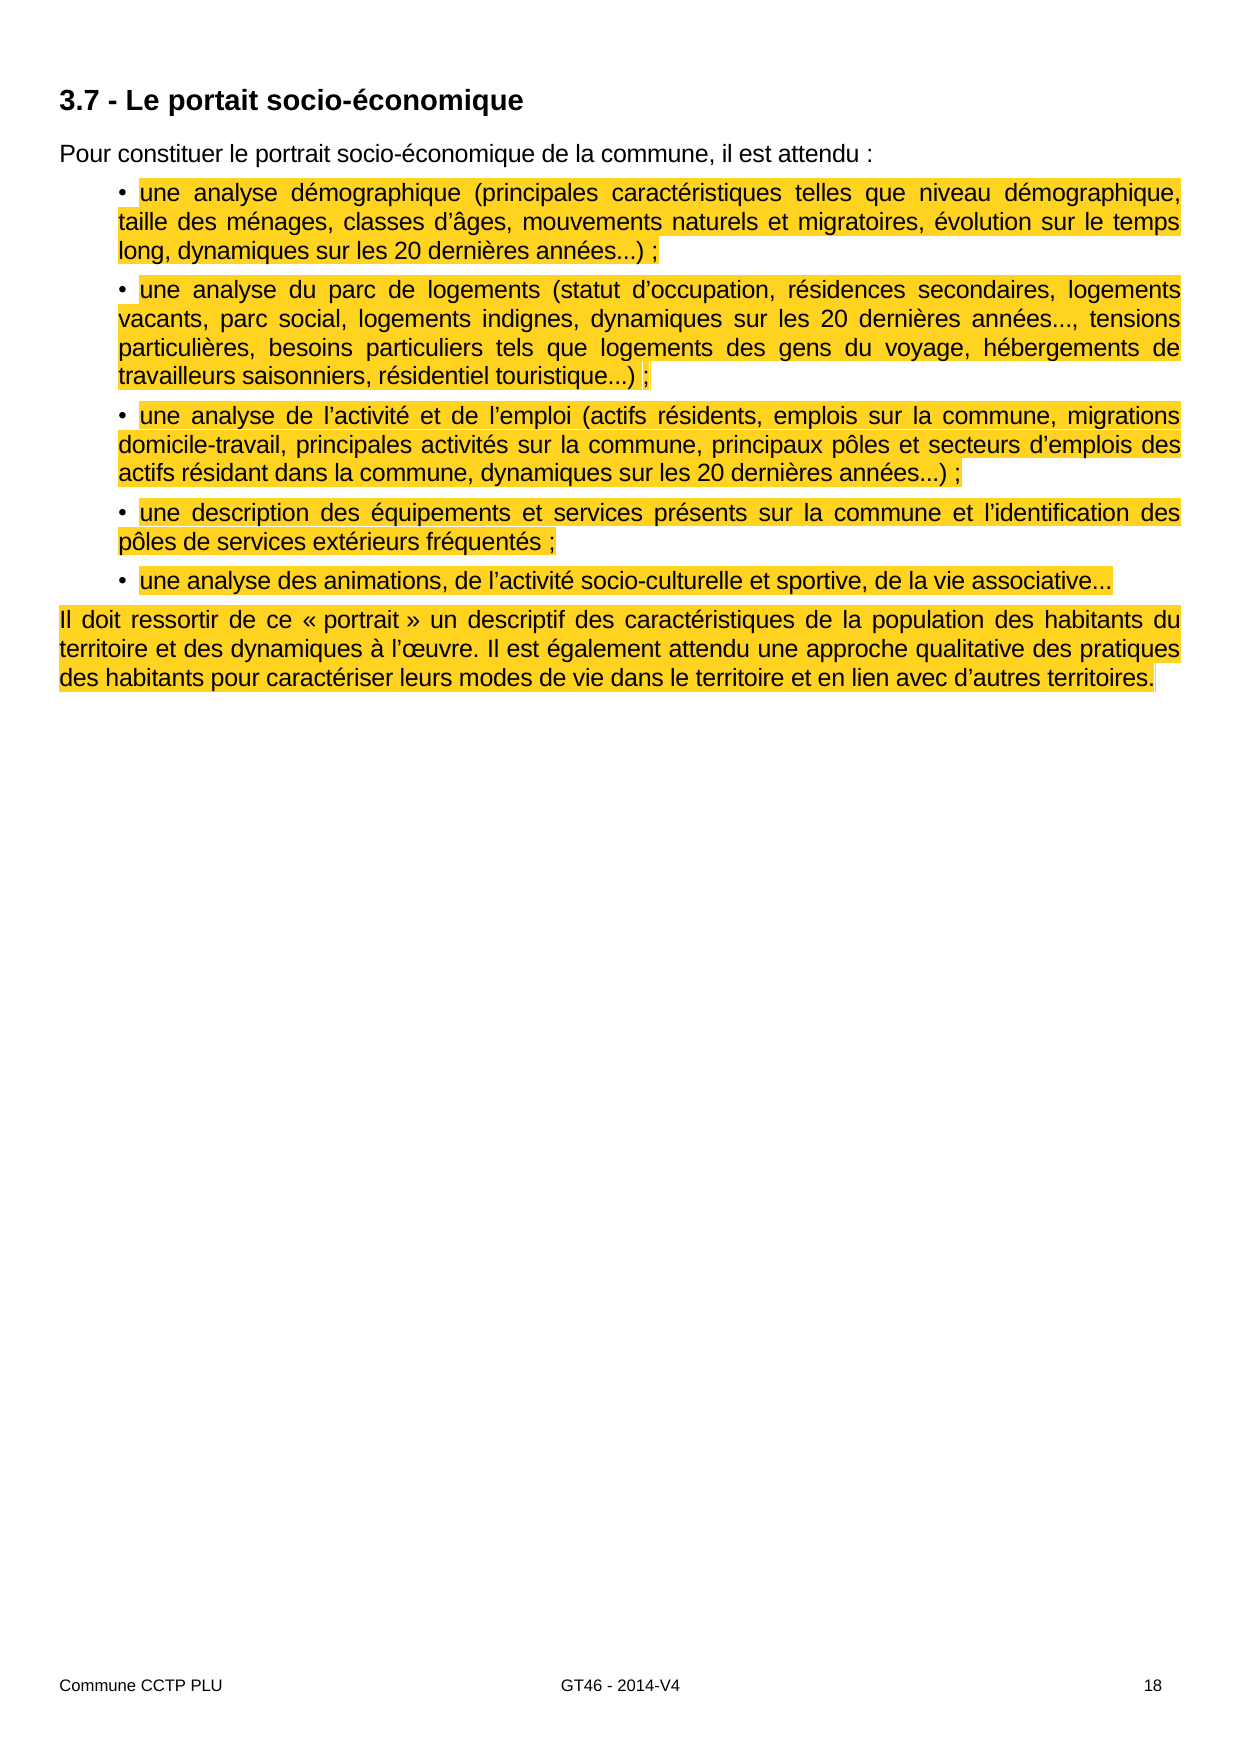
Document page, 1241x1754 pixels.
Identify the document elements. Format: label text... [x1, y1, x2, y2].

list une analyse des animations, de l’activité socio-culturelle et sportive, de la vie associative... [118, 566, 1181, 595]
text Il doit ressortir de ce « portrait » un descriptif des caractéristiques de la population des habitants du territoire et des dynamiques à l’œuvre. Il est également attendu une approche qualitative des pratiques des habitants pour caractériser leurs modes de vie dans le territoire et en lien avec d’autres territoires. [59, 605, 1181, 692]
list une analyse du parc de logements (statut d’occupation, résidences secondaires, logements vacants, parc social, logements indignes, dynamiques sur les 20 dernières années..., tensions particulières, besoins particuliers tels que logements des gens du voyage, hébergements de travailleurs saisonniers, résidentiel touristique...) ; [118, 275, 1181, 390]
list une analyse de l’activité et de l’emploi (actifs résidents, emplois sur la commune, migrations domicile-travail, principales activités sur la commune, principaux pôles et secteurs d’emplois des actifs résidant dans la commune, dynamiques sur les 20 dernières années...) ; [118, 401, 1181, 487]
subtitle 3.7 - Le portait socio-économique [59, 83, 1181, 116]
text Pour constituer le portrait socio-économique de la commune, il est attendu : [59, 139, 1181, 167]
list une analyse démographique (principales caractéristiques telles que niveau démographique, taille des ménages, classes d’âges, mouvements naturels et migratoires, évolution sur le temps long, dynamiques sur les 20 dernières années...) ; [118, 178, 1181, 264]
list une description des équipements et services présents sur la commune et l’identification des pôles de services extérieurs fréquentés ; [118, 498, 1181, 555]
